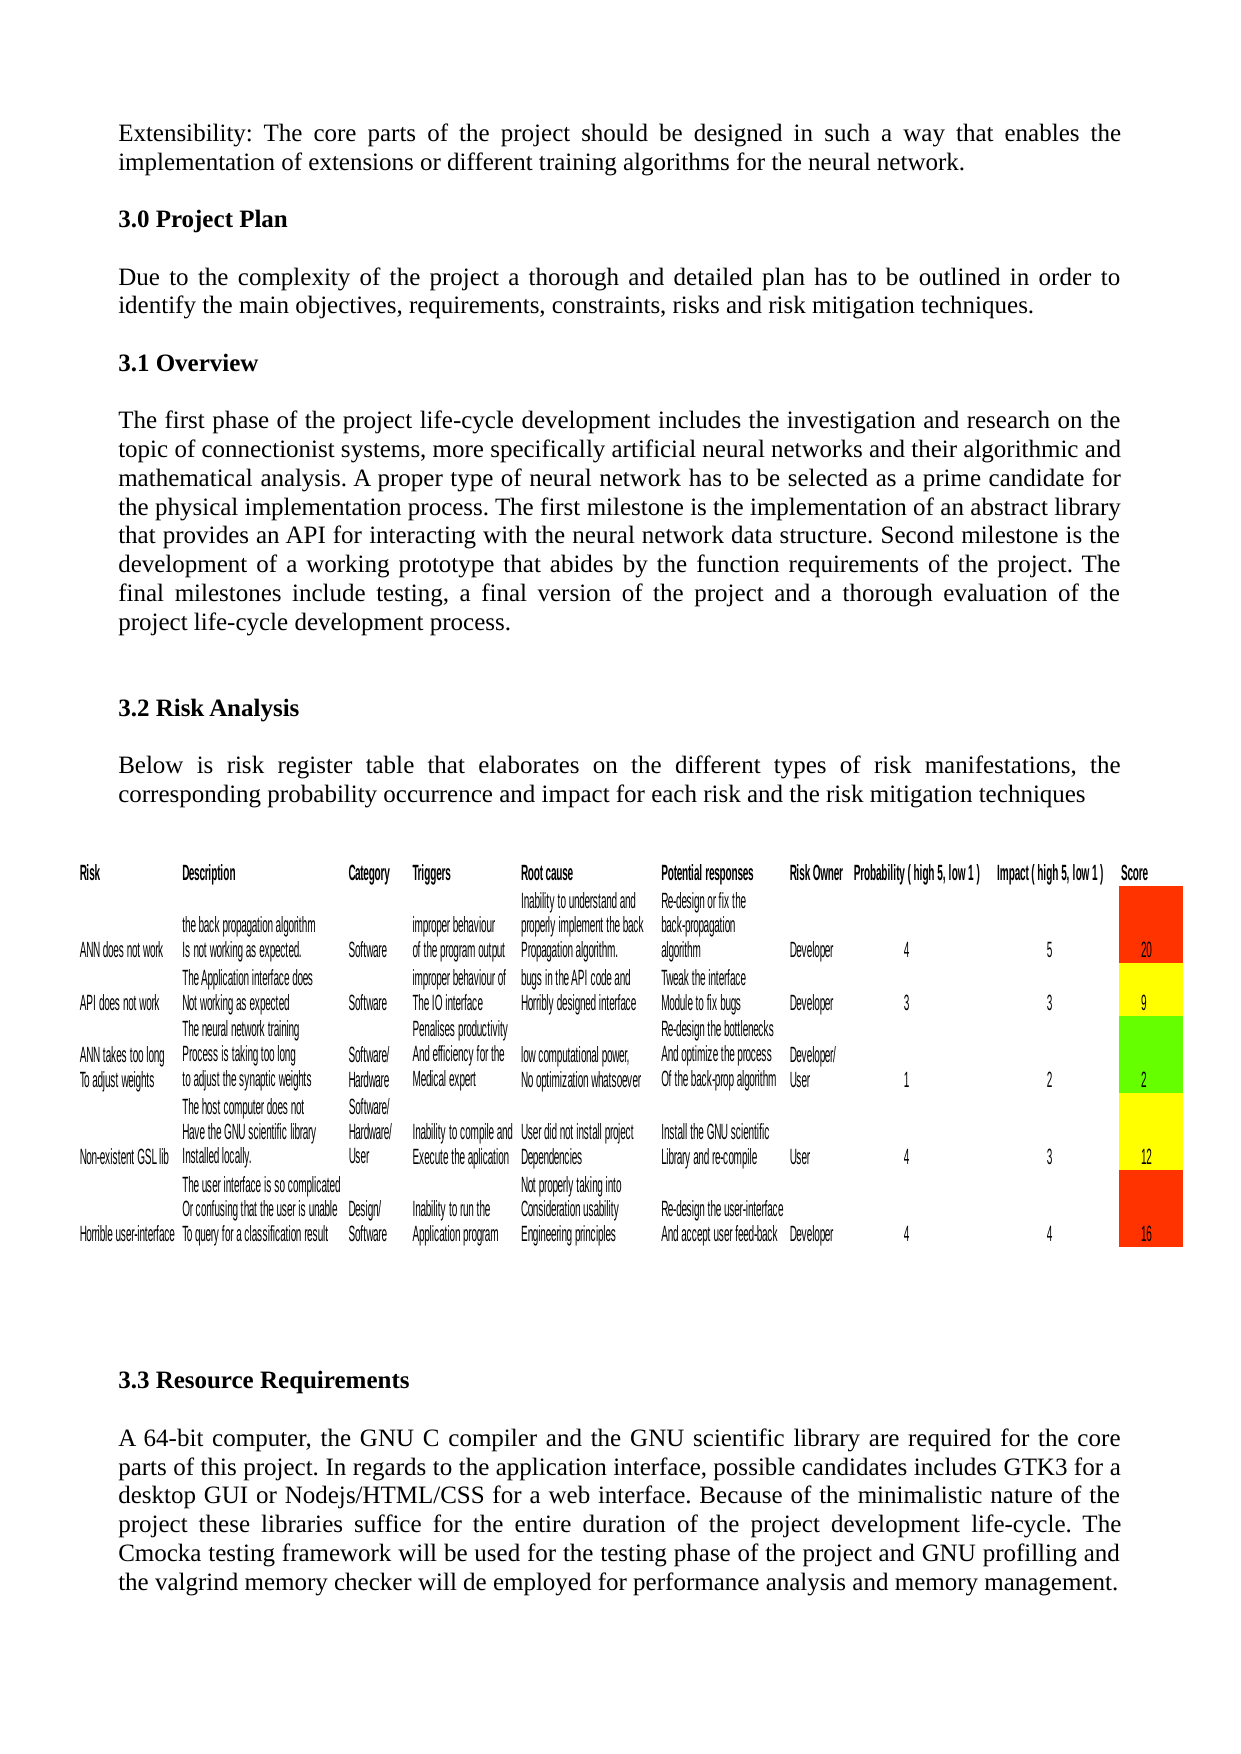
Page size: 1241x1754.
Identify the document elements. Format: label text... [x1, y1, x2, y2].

text Extensibility: The core parts of the project should be designed in such a way that enables the implementation of extensions or different training algorithms for the neural network. [118, 118, 1122, 176]
text A 64-bit computer, the GNU C compiler and the GNU scientific library are required for the core parts of this project. In regards to the application interface, possible candidates includes GTK3 for a desktop GUI or Nodejs/HTML/CSS for a web interface. Because of the minimalistic nature of the project these libraries suffice for the entire duration of the project development life-cycle. The Cmocka testing framework will be used for the testing phase of the project and GNU profilling and the valgrind memory checker will de employed for performance analysis and memory management. [118, 1423, 1122, 1596]
text 3.3 Resource Requirements [118, 1366, 1122, 1394]
text 3.2 Risk Analysis [118, 693, 1122, 722]
text The first phase of the project life-cycle development includes the investigation and research on the topic of connectionist systems, more specifically artificial neural networks and their algorithmic and mathematical analysis. A proper type of neural network has to be selected as a prime candidate for the physical implementation process. The first milestone is the implementation of an abstract library that provides an API for interacting with the neural network data structure. Second milestone is the development of a working prototype that abides by the function requirements of the project. The final milestones include testing, a final version of the project and a thorough evaluation of the project life-cycle development process. [118, 406, 1122, 636]
text Due to the complexity of the project a thorough and detailed plan has to be outlined in order to identify the main objectives, requirements, constraints, risks and risk mitigation techniques. [118, 262, 1122, 319]
text 3.0 Project Plan [118, 204, 1122, 233]
text Below is risk register table that elaborates on the different types of risk manifestations, the corresponding probability occurrence and impact for each risk and the risk mitigation techniques [118, 751, 1122, 808]
text 3.1 Overview [118, 348, 1122, 377]
